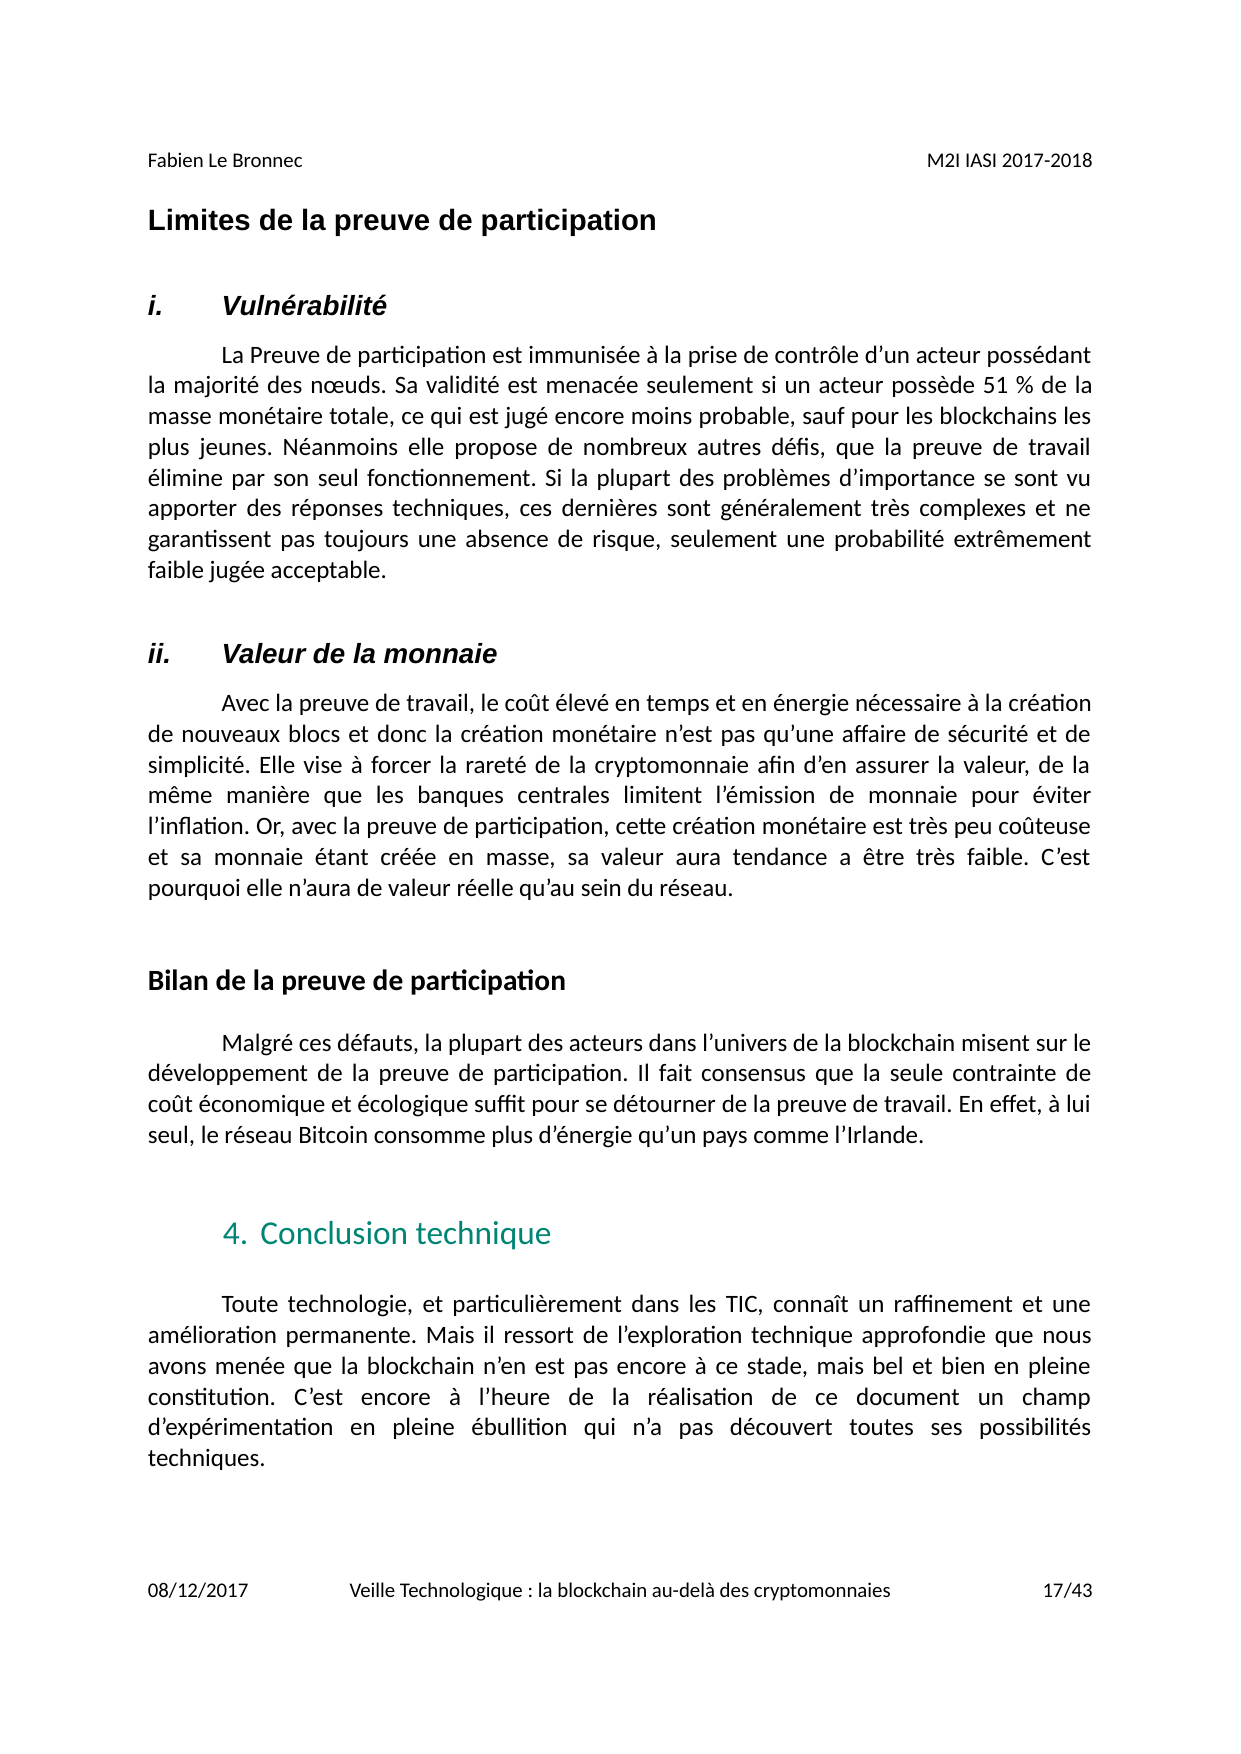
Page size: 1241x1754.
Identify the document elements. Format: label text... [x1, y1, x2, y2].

text Toute technologie, et particulièrement dans les TIC, connaît un raffinement et une amélioration permanente. Mais il ressort de l’exploration technique approfondie que nous avons menée que la blockchain n’en est pas encore à ce stade, mais bel et bien en pleine constitution. C’est encore à l’heure de la réalisation de ce document un champ d’expérimentation en pleine ébullition qui n’a pas découvert toutes ses possibilités techniques. [148, 1288, 1093, 1473]
subtitle Valeur de la monnaie [148, 638, 1093, 670]
text Malgré ces défauts, la plupart des acteurs dans l’univers de la blockchain misent sur le développement de la preuve de participation. Il fait consensus que la seule contrainte de coût économique et écologique suffit pour se détourner de la preuve de travail. En effet, à lui seul, le réseau Bitcoin consomme plus d’énergie qu’un pays comme l’Irlande. [148, 1027, 1093, 1149]
subtitle Conclusion technique [223, 1212, 1093, 1253]
subtitle Limites de la preuve de participation [148, 202, 1093, 236]
text Avec la preuve de travail, le coût élevé en temps et en énergie nécessaire à la création de nouveaux blocs et donc la création monétaire n’est pas qu’une affaire de sécurité et de simplicité. Elle vise à forcer la rareté de la cryptomonnaie afin d’en assurer la valeur, de la même manière que les banques centrales limitent l’émission de monnaie pour éviter l’inflation. Or, avec la preuve de participation, cette création monétaire est très peu coûteuse et sa monnaie étant créée en masse, sa valeur aura tendance a être très faible. C’est pourquoi elle n’aura de valeur réelle qu’au sein du réseau. [148, 687, 1093, 902]
subtitle Bilan de la preuve de participation [148, 962, 1093, 997]
subtitle Vulnérabilité [148, 289, 1093, 321]
text La Preuve de participation est immunisée à la prise de contrôle d’un acteur possédant la majorité des nœuds. Sa validité est menacée seulement si un acteur possède 51 % de la masse monétaire totale, ce qui est jugé encore moins probable, sauf pour les blockchains les plus jeunes. Néanmoins elle propose de nombreux autres défis, que la preuve de travail élimine par son seul fonctionnement. Si la plupart des problèmes d’importance se sont vu apporter des réponses techniques, ces dernières sont généralement très complexes et ne garantissent pas toujours une absence de risque, seulement une probabilité extrêmement faible jugée acceptable. [148, 339, 1093, 584]
